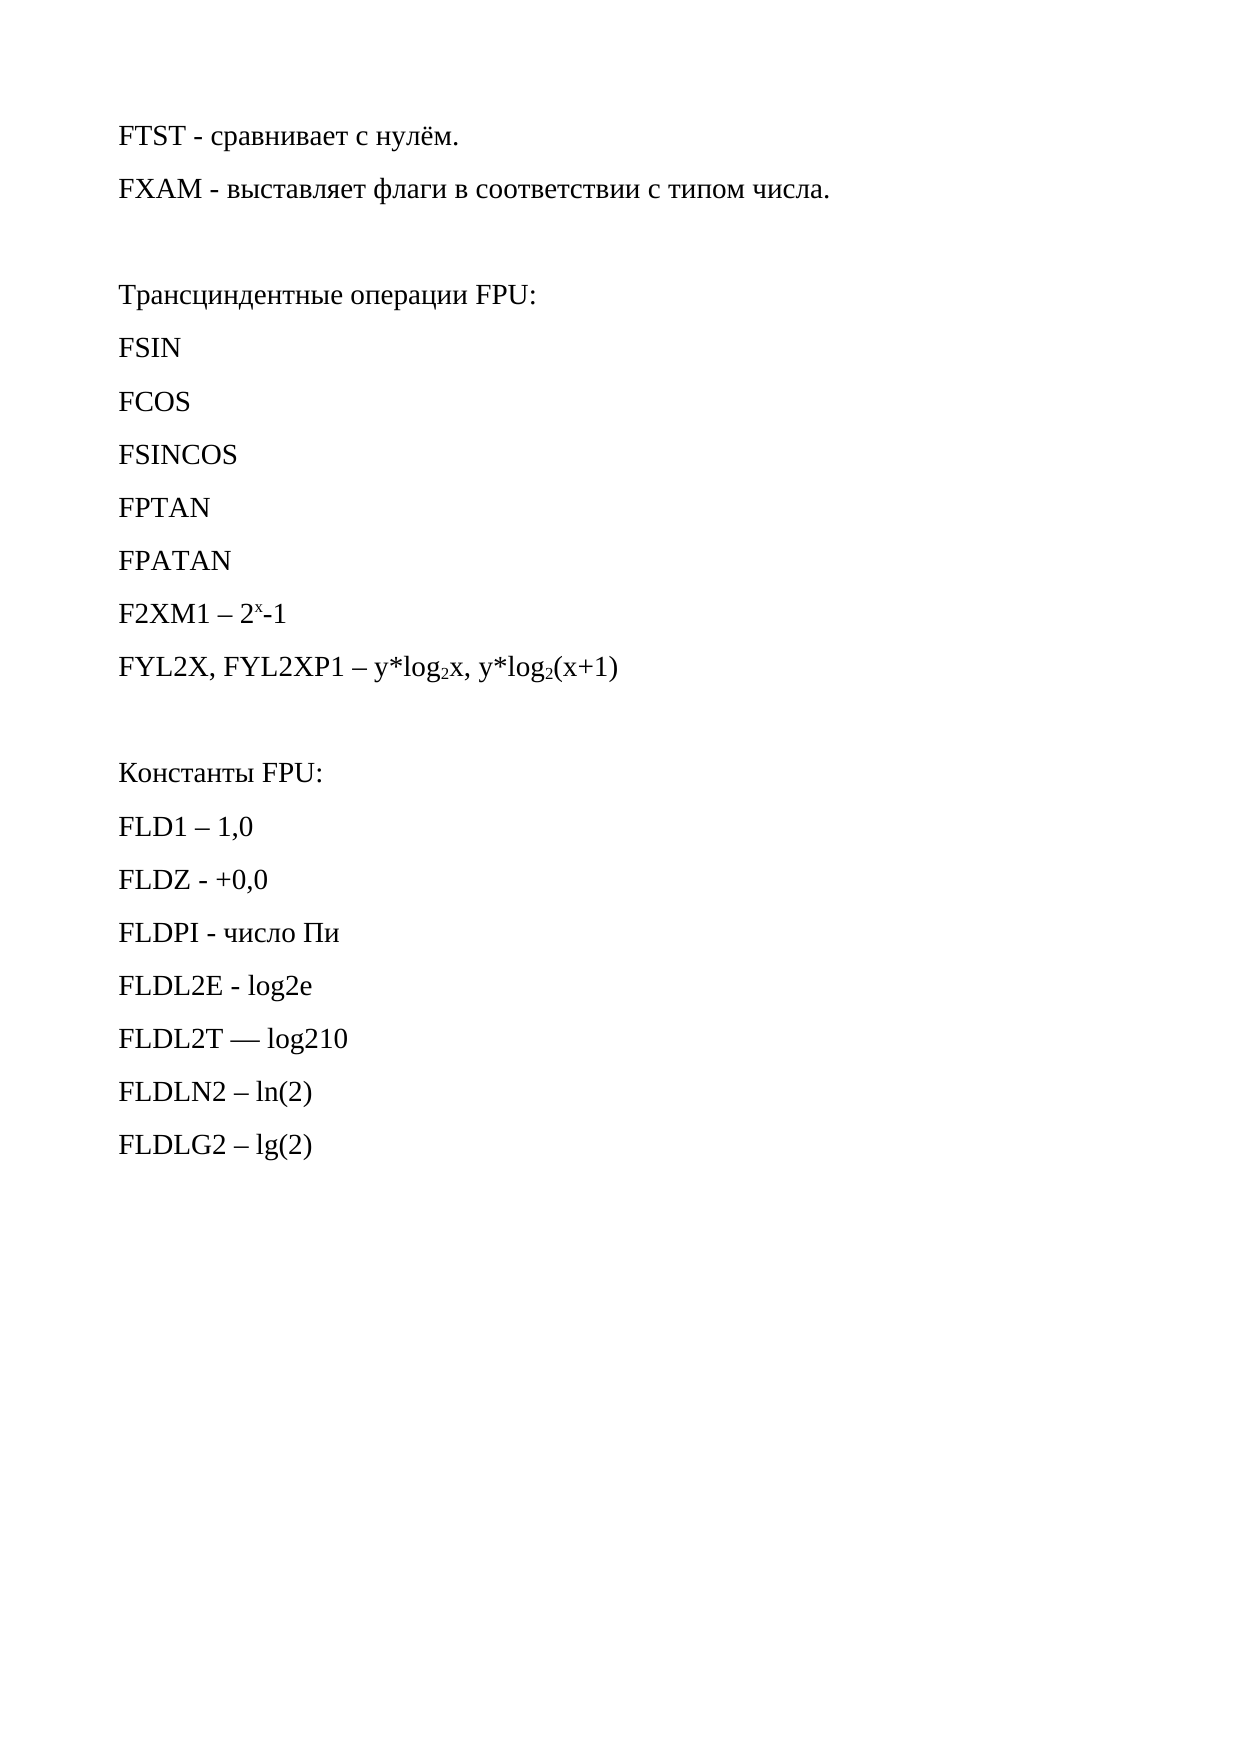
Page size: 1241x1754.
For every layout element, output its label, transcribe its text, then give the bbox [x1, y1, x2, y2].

text FCOS [118, 384, 1122, 417]
text FLDL2T — log210 [118, 1021, 1122, 1055]
text FLDPI - число Пи [118, 915, 1122, 948]
text FPATAN [118, 543, 1122, 577]
text F2XM1 – 2x-1 [118, 596, 1122, 630]
text FLDL2E - log2e [118, 968, 1122, 1002]
text FLDLN2 – ln(2) [118, 1074, 1122, 1108]
text Константы FPU: [118, 756, 1122, 789]
text FLD1 – 1,0 [118, 809, 1122, 842]
text FSIN [118, 331, 1122, 364]
text FPTAN [118, 490, 1122, 523]
text FSINCOS [118, 437, 1122, 470]
text FLDZ - +0,0 [118, 862, 1122, 895]
text FXAM - выставляет флаги в соответствии с типом числа. [118, 171, 1122, 205]
text FTST - сравнивает с нулём. [118, 118, 1122, 152]
text Трансциндентные операции FPU: [118, 277, 1122, 311]
text FLDLG2 – lg(2) [118, 1127, 1122, 1161]
text FYL2X, FYL2XP1 – y*log2x, y*log2(x+1) [118, 649, 1122, 683]
